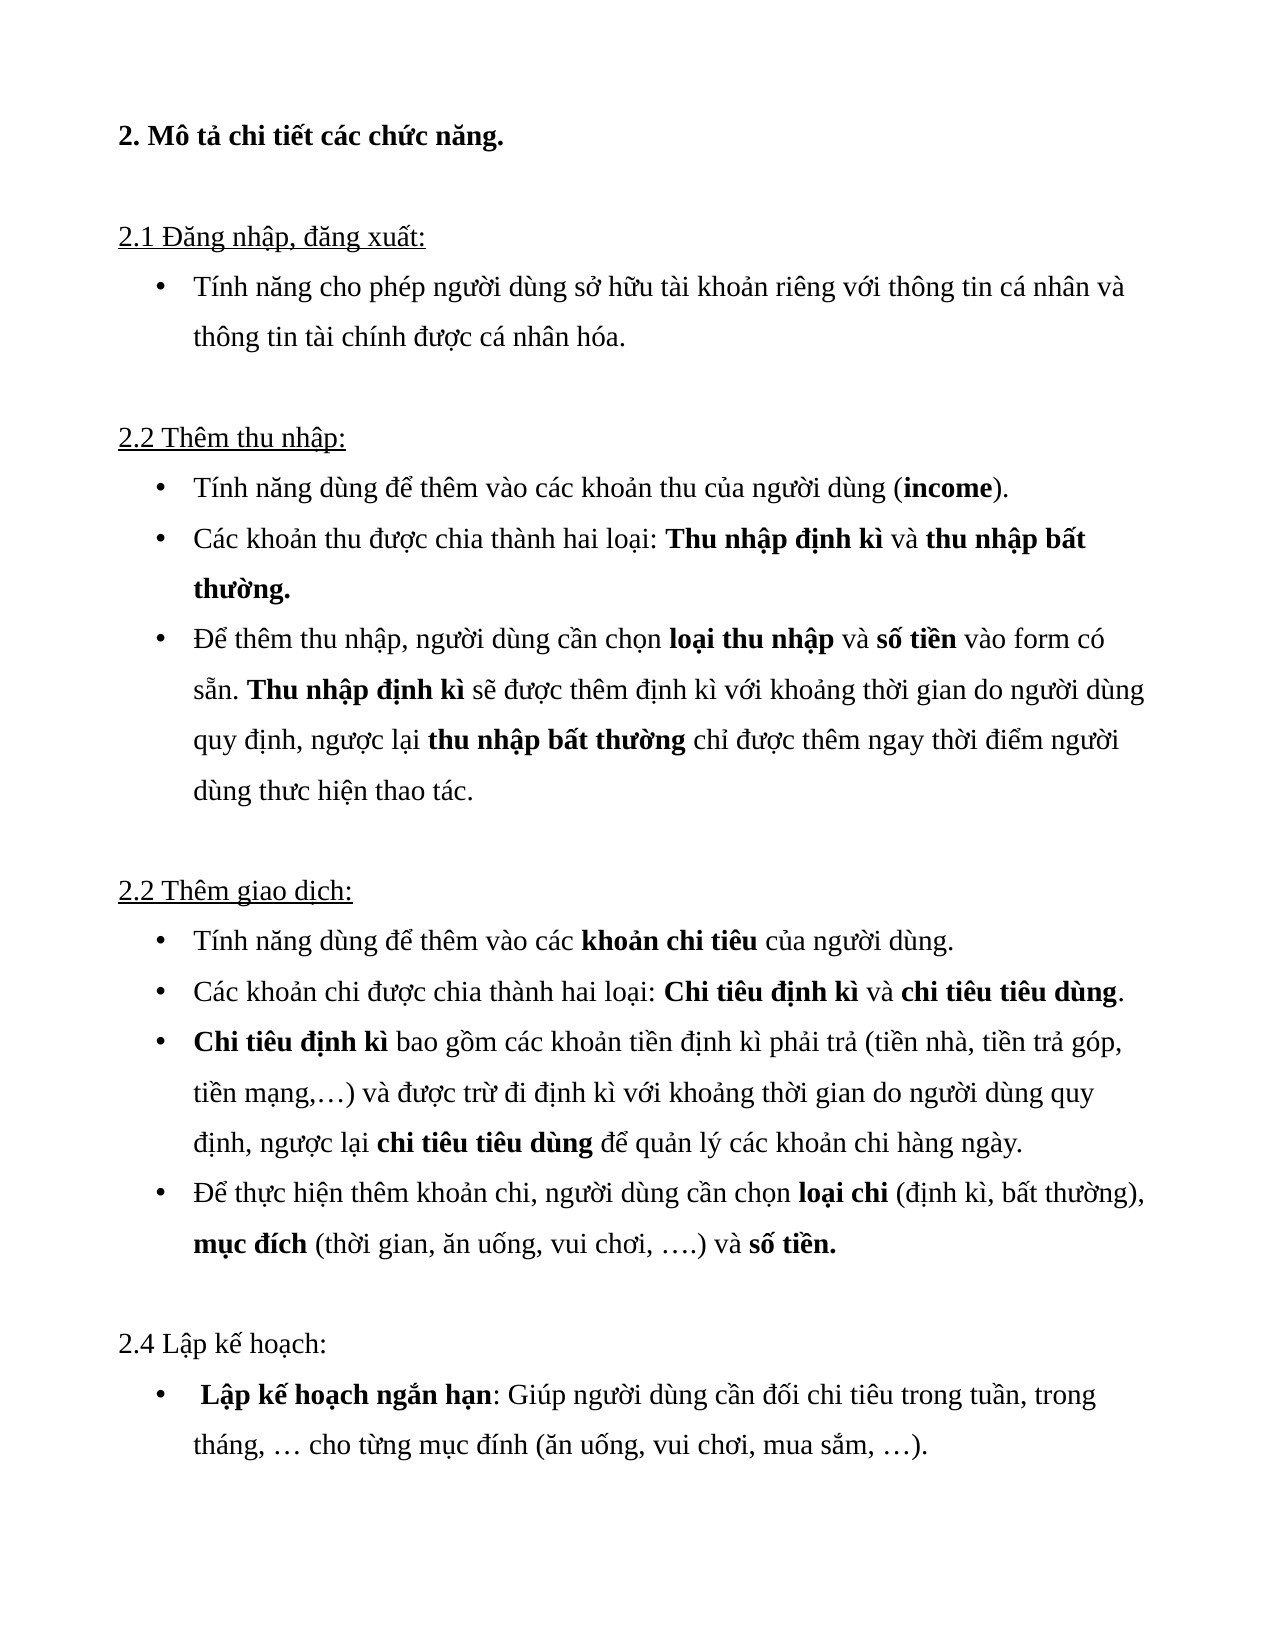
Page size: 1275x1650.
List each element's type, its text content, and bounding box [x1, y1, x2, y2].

list Tính năng cho phép người dùng sở hữu tài khoản riêng với thông tin cá nhân và thông tin tài chính được cá nhân hóa. [156, 269, 1157, 353]
list Tính năng dùng để thêm vào các khoản thu của người dùng (income). [156, 470, 1157, 504]
list Để thực hiện thêm khoản chi, người dùng cần chọn loại chi (định kì, bất thường), mục đích (thời gian, ăn uống, vui chơi, ….) và số tiền. [156, 1175, 1157, 1259]
text 2. Mô tả chi tiết các chức năng. [118, 118, 1157, 152]
list Chi tiêu định kì bao gồm các khoản tiền định kì phải trả (tiền nhà, tiền trả góp, tiền mạng,…) và được trừ đi định kì với khoảng thời gian do người dùng quy định, ngược lại chi tiêu tiêu dùng để quản lý các khoản chi hàng ngày. [156, 1024, 1157, 1159]
text 2.2 Thêm giao dịch: [118, 873, 1157, 907]
list Tính năng dùng để thêm vào các khoản chi tiêu của người dùng. [156, 923, 1157, 957]
list Lập kế hoạch ngắn hạn: Giúp người dùng cần đối chi tiêu trong tuần, trong tháng, … cho từng mục đính (ăn uống, vui chơi, mua sắm, …). [156, 1377, 1157, 1461]
text 2.2 Thêm thu nhập: [118, 420, 1157, 454]
text 2.1 Đăng nhập, đăng xuất: [118, 219, 1157, 252]
list Để thêm thu nhập, người dùng cần chọn loại thu nhập và số tiền vào form có sẵn. Thu nhập định kì sẽ được thêm định kì với khoảng thời gian do người dùng quy định, ngược lại thu nhập bất thường chỉ được thêm ngay thời điểm người dùng thưc hiện thao tác. [156, 622, 1157, 806]
text 2.4 Lập kế hoạch: [118, 1326, 1157, 1360]
list Các khoản thu được chia thành hai loại: Thu nhập định kì và thu nhập bất thường. [156, 521, 1157, 605]
list Các khoản chi được chia thành hai loại: Chi tiêu định kì và chi tiêu tiêu dùng. [156, 974, 1157, 1008]
